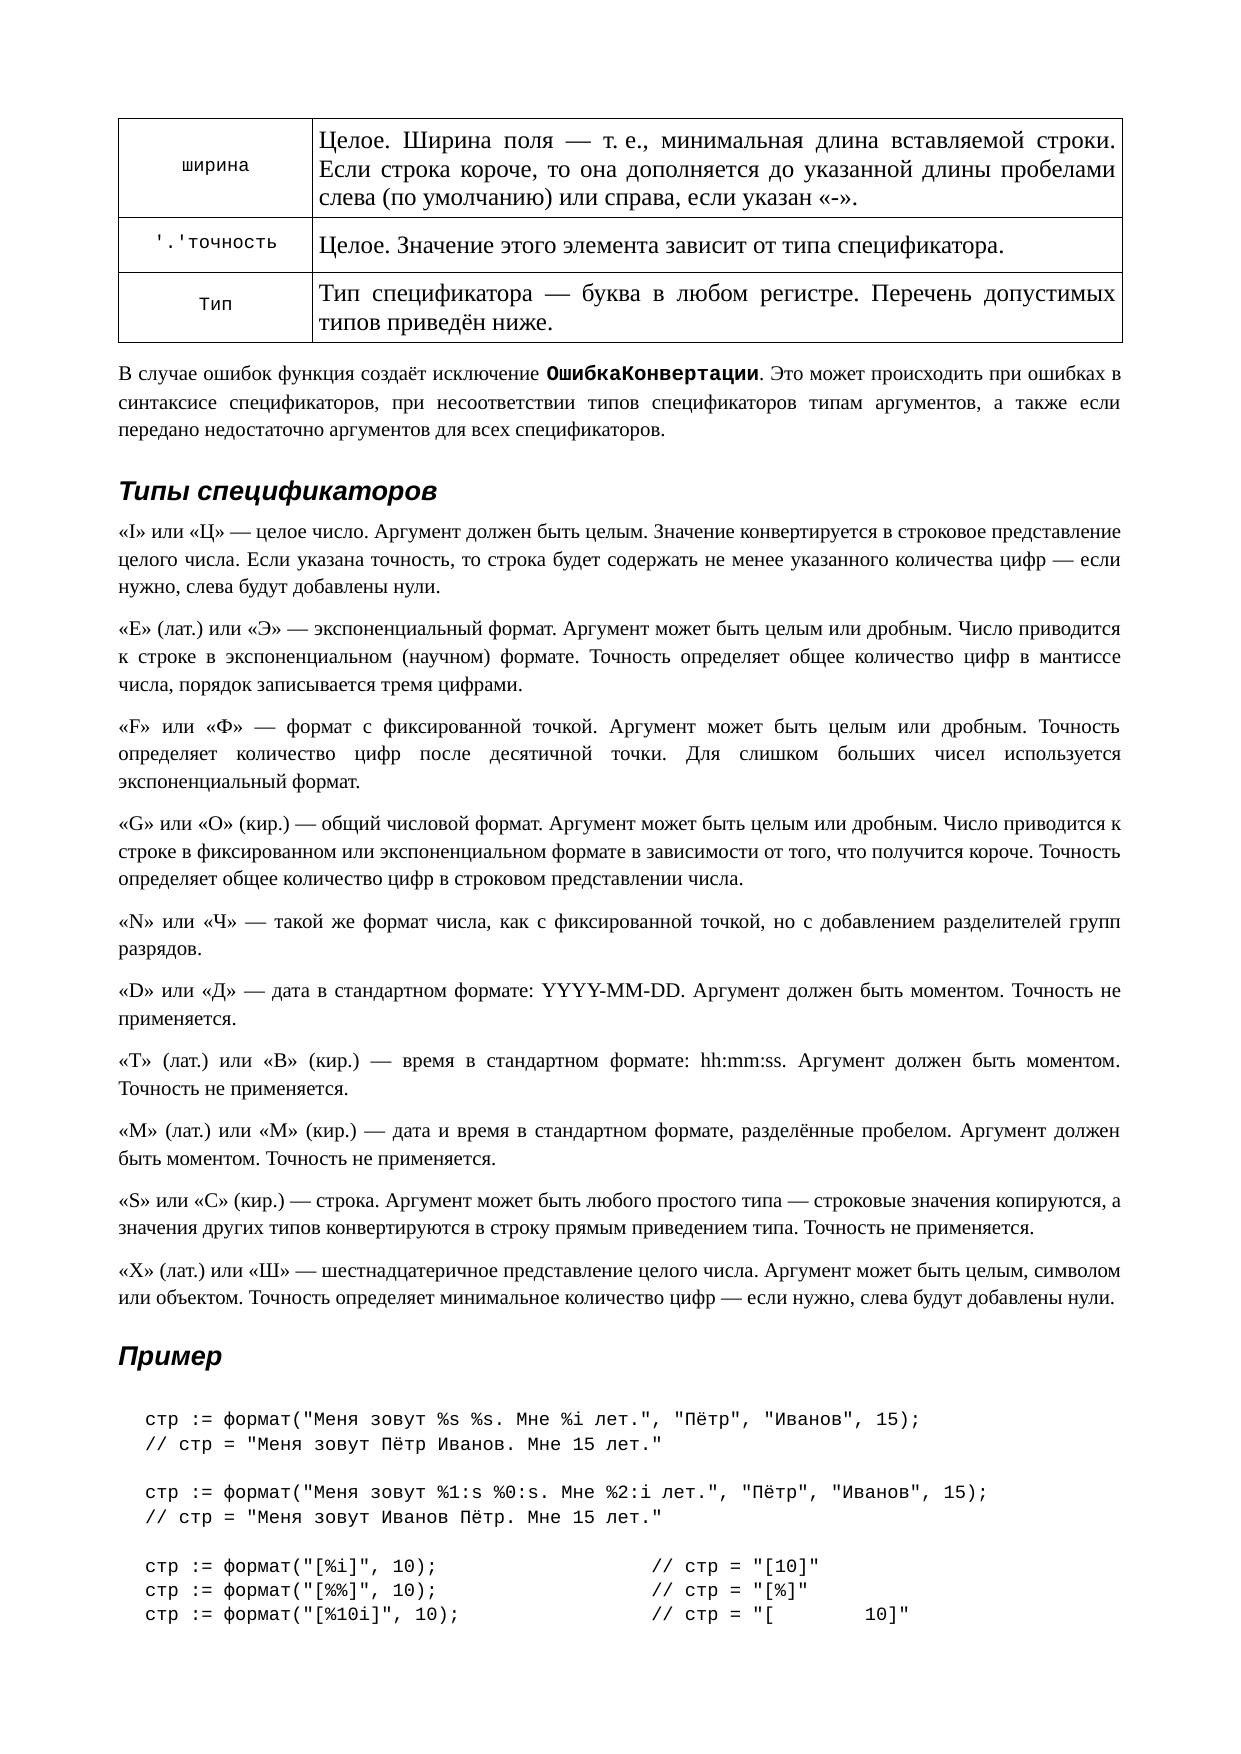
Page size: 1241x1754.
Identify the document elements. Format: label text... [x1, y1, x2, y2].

text «S» или «С» (кир.) — строка. Аргумент может быть любого простого типа — строковые значения копируются, а значения других типов конвертируются в строку прямым приведением типа. Точность не применяется. [118, 1188, 1122, 1239]
table_cell ширина [119, 119, 312, 217]
text стр := формат("[%10i]", 10); // стр = "[ 10]" [136, 1596, 1104, 1635]
text В случае ошибок функция создаёт исключение ОшибкаКонвертации. Это может происходить при ошибках в синтаксисе спецификаторов, при несоответствии типов спецификаторов типам аргументов, а также если передано недостаточно аргументов для всех спецификаторов. [118, 360, 1122, 441]
text // стр = "Меня зовут Пётр Иванов. Мне 15 лет." [136, 1426, 1104, 1456]
text «M» (лат.) или «М» (кир.) — дата и время в стандартном формате, разделённые пробелом. Аргумент должен быть моментом. Точность не применяется. [118, 1118, 1122, 1169]
subtitle Пример [118, 1340, 1122, 1371]
table_cell '.'точность [119, 218, 312, 272]
subtitle Типы спецификаторов [118, 475, 1122, 506]
table_cell Тип [119, 273, 312, 342]
table_cell Целое. Значение этого элемента зависит от типа спецификатора. [313, 218, 1122, 272]
text «I» или «Ц» — целое число. Аргумент должен быть целым. Значение конвертируется в строковое представление целого числа. Если указана точность, то строка будет содержать не менее указанного количества цифр — если нужно, слева будут добавлены нули. [118, 519, 1122, 598]
text «N» или «Ч» — такой же формат числа, как с фиксированной точкой, но с добавлением разделителей групп разрядов. [118, 908, 1122, 960]
text стр := формат("[%%]", 10); // стр = "[%]" [136, 1572, 1104, 1596]
text стр := формат("[%i]", 10); // стр = "[10]" [136, 1547, 1104, 1572]
table_cell Тип спецификатора — буква в любом регистре. Перечень допустимых типов приведён ниже. [313, 273, 1122, 342]
text «X» (лат.) или «Ш» — шестнадцатеричное представление целого числа. Аргумент может быть целым, символом или объектом. Точность определяет минимальное количество цифр — если нужно, слева будут добавлены нули. [118, 1257, 1122, 1309]
text «F» или «Ф» — формат с фиксированной точкой. Аргумент может быть целым или дробным. Точность определяет количество цифр после десятичной точки. Для слишком больших чисел используется экспоненциальный формат. [118, 714, 1122, 793]
text стр := формат("Меня зовут %s %s. Мне %i лет.", "Пётр", "Иванов", 15); [136, 1401, 1104, 1426]
table_cell Целое. Ширина поля — т. е., минимальная длина вставляемой строки. Если строка короче, то она дополняется до указанной длины пробелами слева (по умолчанию) или справа, если указан «-». [313, 119, 1122, 217]
text стр := формат("Меня зовут %1:s %0:s. Мне %2:i лет.", "Пётр", "Иванов", 15); [136, 1474, 1104, 1499]
text «D» или «Д» — дата в стандартном формате: YYYY-MM-DD. Аргумент должен быть моментом. Точность не применяется. [118, 978, 1122, 1030]
text // стр = "Меня зовут Иванов Пётр. Мне 15 лет." [136, 1499, 1104, 1529]
text «T» (лат.) или «В» (кир.) — время в стандартном формате: hh:mm:ss. Аргумент должен быть моментом. Точность не применяется. [118, 1048, 1122, 1100]
text «E» (лат.) или «Э» — экспоненциальный формат. Аргумент может быть целым или дробным. Число приводится к строке в экспоненциальном (научном) формате. Точность определяет общее количество цифр в мантиссе числа, порядок записывается тремя цифрами. [118, 616, 1122, 696]
text «G» или «О» (кир.) — общий числовой формат. Аргумент может быть целым или дробным. Число приводится к строке в фиксированном или экспоненциальном формате в зависимости от того, что получится короче. Точность определяет общее количество цифр в строковом представлении числа. [118, 811, 1122, 890]
